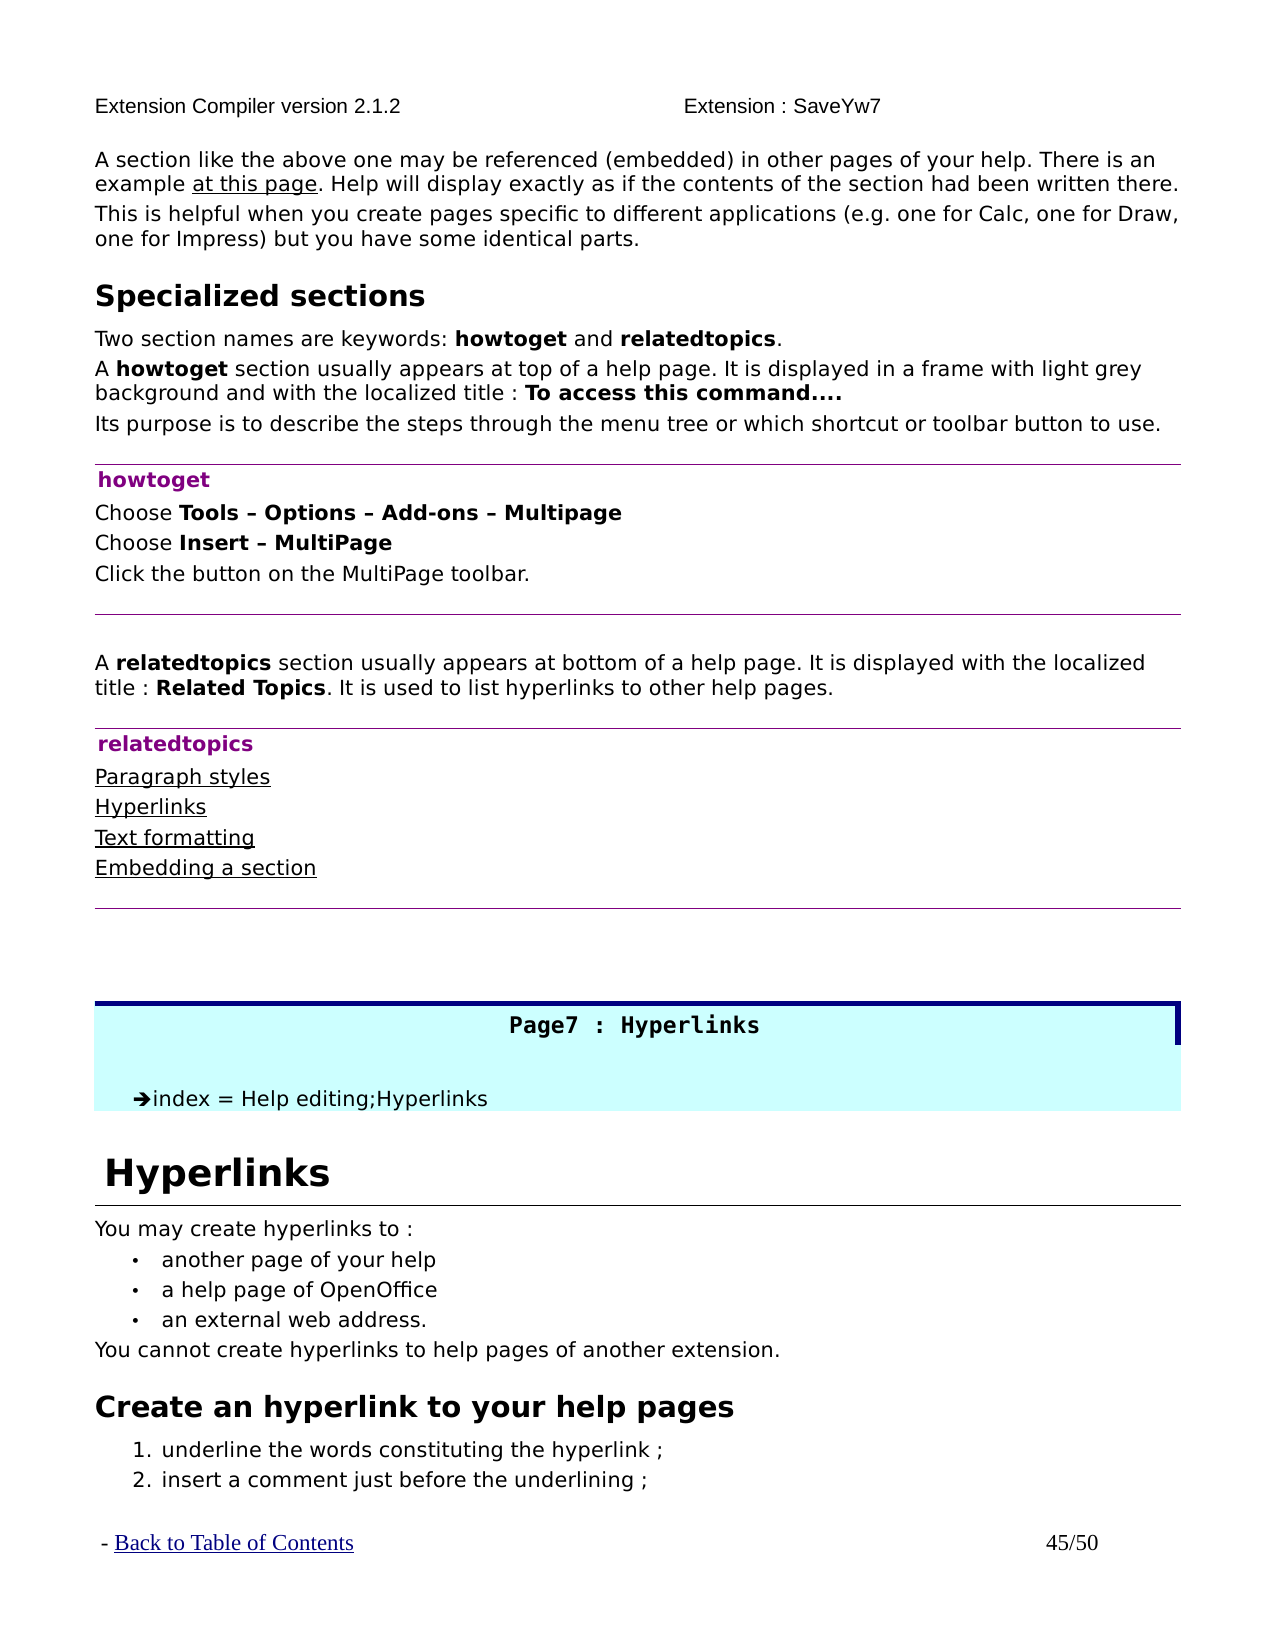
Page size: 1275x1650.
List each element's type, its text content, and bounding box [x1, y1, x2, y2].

list another page of your help [132, 1247, 1181, 1272]
list index = Help editing;Hyperlinks [94, 1087, 1181, 1111]
text A section like the above one may be referenced (embedded) in other pages of your help. There is an example at this page. Help will display exactly as if the contents of the section had been written there. [94, 147, 1181, 196]
text A relatedtopics section usually appears at bottom of a help page. It is displayed with the localized title : Related Topics. It is used to list hyperlinks to other help pages. [94, 651, 1181, 700]
text A howtoget section usually appears at top of a help page. It is displayed in a frame with light grey background and with the localized title : To access this command.... [94, 357, 1181, 406]
text This is helpful when you create pages specific to different applications (e.g. one for Calc, one for Draw, one for Impress) but you have some identical parts. [94, 202, 1181, 251]
text You may create hyperlinks to : [94, 1217, 1181, 1242]
text You cannot create hyperlinks to help pages of another extension. [94, 1338, 1181, 1363]
text Text formatting [94, 825, 1181, 850]
text Hyperlinks [94, 795, 1181, 819]
text Two section names are keywords: howtoget and relatedtopics. [94, 326, 1181, 351]
list underline the words constituting the hyperlink ; [132, 1438, 1181, 1463]
list an external web address. [132, 1308, 1181, 1333]
text Embedding a section [94, 856, 1181, 880]
text Click the button on the MultiPage toolbar. [94, 562, 1181, 586]
text Paragraph styles [94, 765, 1181, 789]
text Choose Insert – MultiPage [94, 531, 1181, 556]
text Create an hyperlink to your help pages [94, 1391, 1181, 1424]
text Choose Tools – Options – Add-ons – Multipage [94, 501, 1181, 525]
text Page7 : Hyperlinks [94, 1002, 1175, 1045]
list a help page of OpenOffice [132, 1278, 1181, 1302]
text Its purpose is to describe the steps through the menu tree or which shortcut or toolbar button to use. [94, 412, 1181, 436]
text Hyperlinks [94, 1142, 1181, 1205]
list insert a comment just before the underlining ; [132, 1468, 1181, 1493]
text relatedtopics [94, 729, 1181, 759]
text howtoget [94, 465, 1181, 495]
text Specialized sections [94, 279, 1181, 313]
